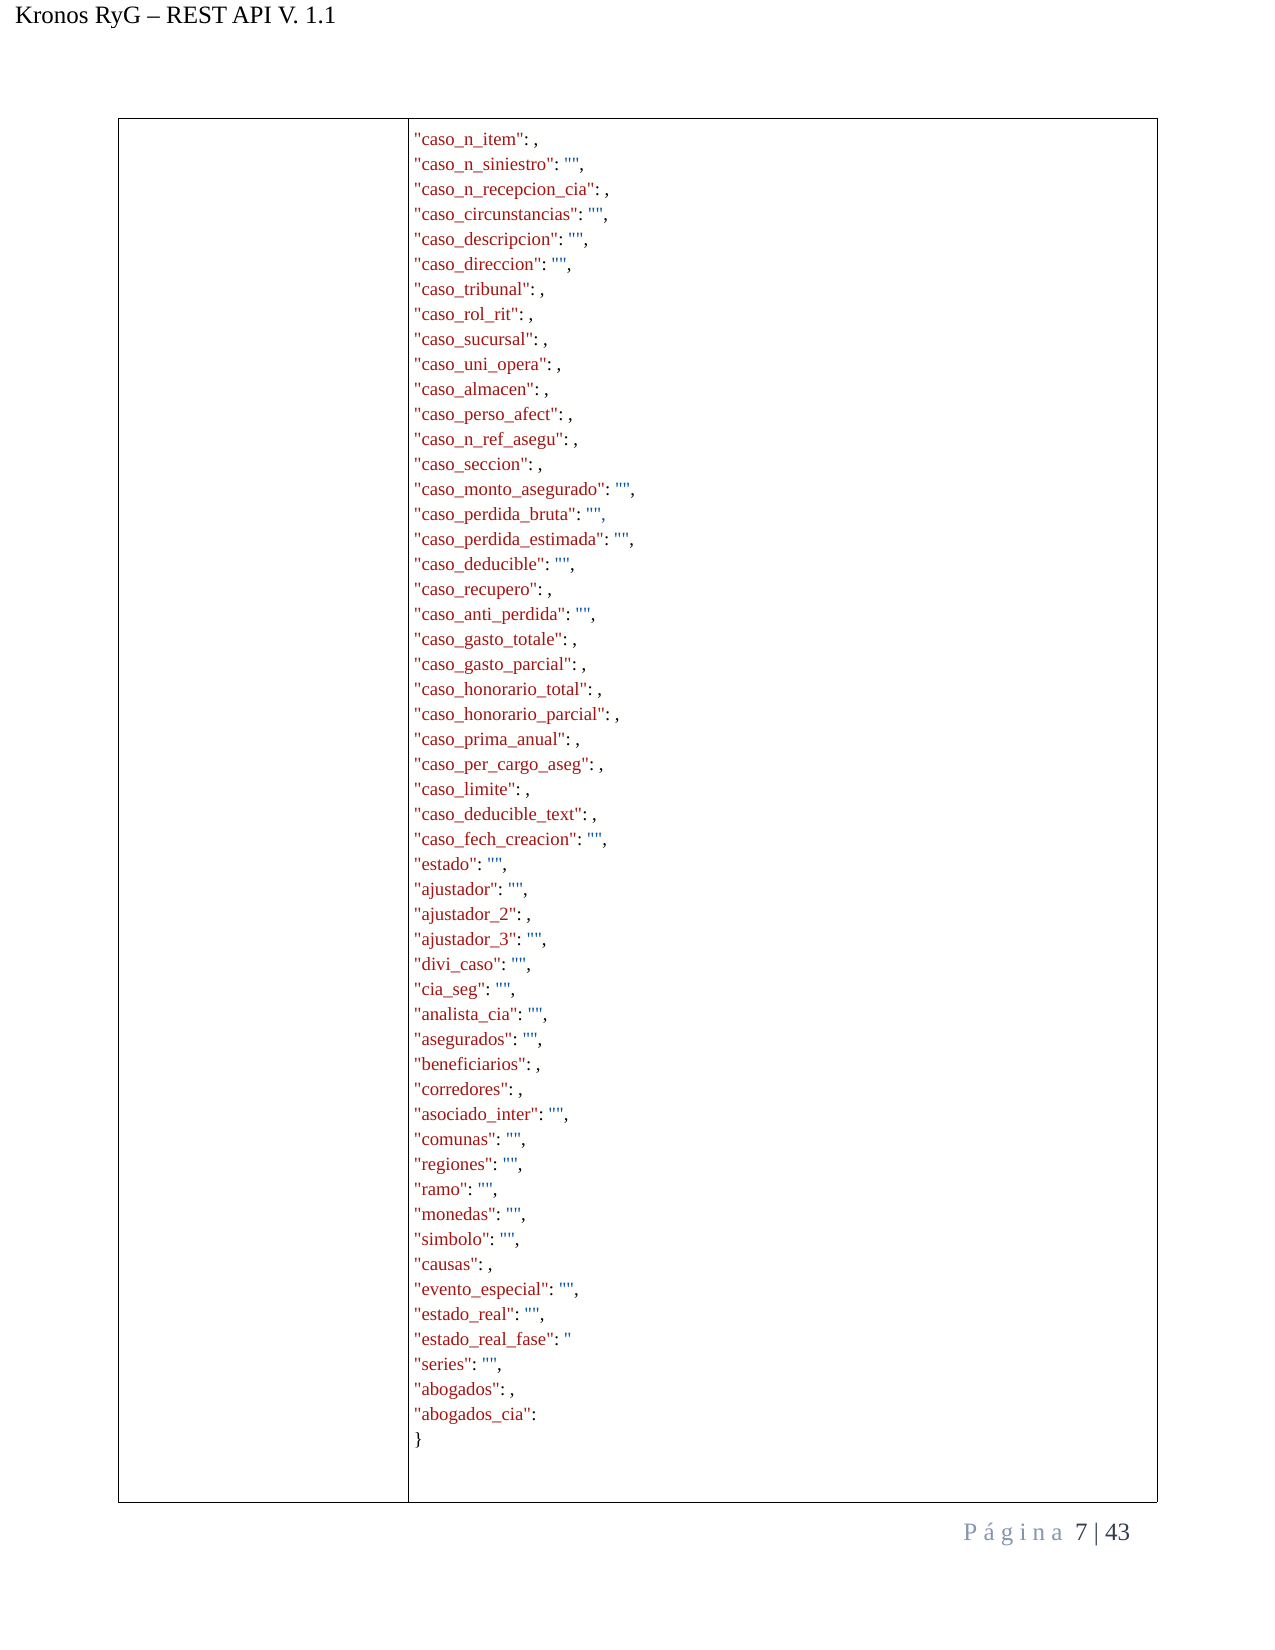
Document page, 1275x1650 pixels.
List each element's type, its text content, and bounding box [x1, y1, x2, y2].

table_cell "caso_n_item": , "caso_n_siniestro": "", "caso_n_recepcion_cia": , "caso_circunstancias": "", "caso_descripcion": "", "caso_direccion": "", "caso_tribunal": , "caso_rol_rit": , "caso_sucursal": , "caso_uni_opera": , "caso_almacen": , "caso_perso_afect": , "caso_n_ref_asegu": , "caso_seccion": , "caso_monto_asegurado": "", "caso_perdida_bruta": "", "caso_perdida_estimada": "", "caso_deducible": "", "caso_recupero": , "caso_anti_perdida": "", "caso_gasto_totale": , "caso_gasto_parcial": , "caso_honorario_total": , "caso_honorario_parcial": , "caso_prima_anual": , "caso_per_cargo_aseg": , "caso_limite": , "caso_deducible_text": , "caso_fech_creacion": "", "estado": "", "ajustador": "", "ajustador_2": , "ajustador_3": "", "divi_caso": "", "cia_seg": "", "analista_cia": "", "asegurados": "", "beneficiarios": , "corredores": , "asociado_inter": "", "comunas": "", "regiones": "", "ramo": "", "monedas": "", "simbolo": "", "causas": , "evento_especial": "", "estado_real": "", "estado_real_fase": " "series": "", "abogados": , "abogados_cia": } [409, 119, 1157, 1502]
table_cell [119, 119, 408, 1502]
